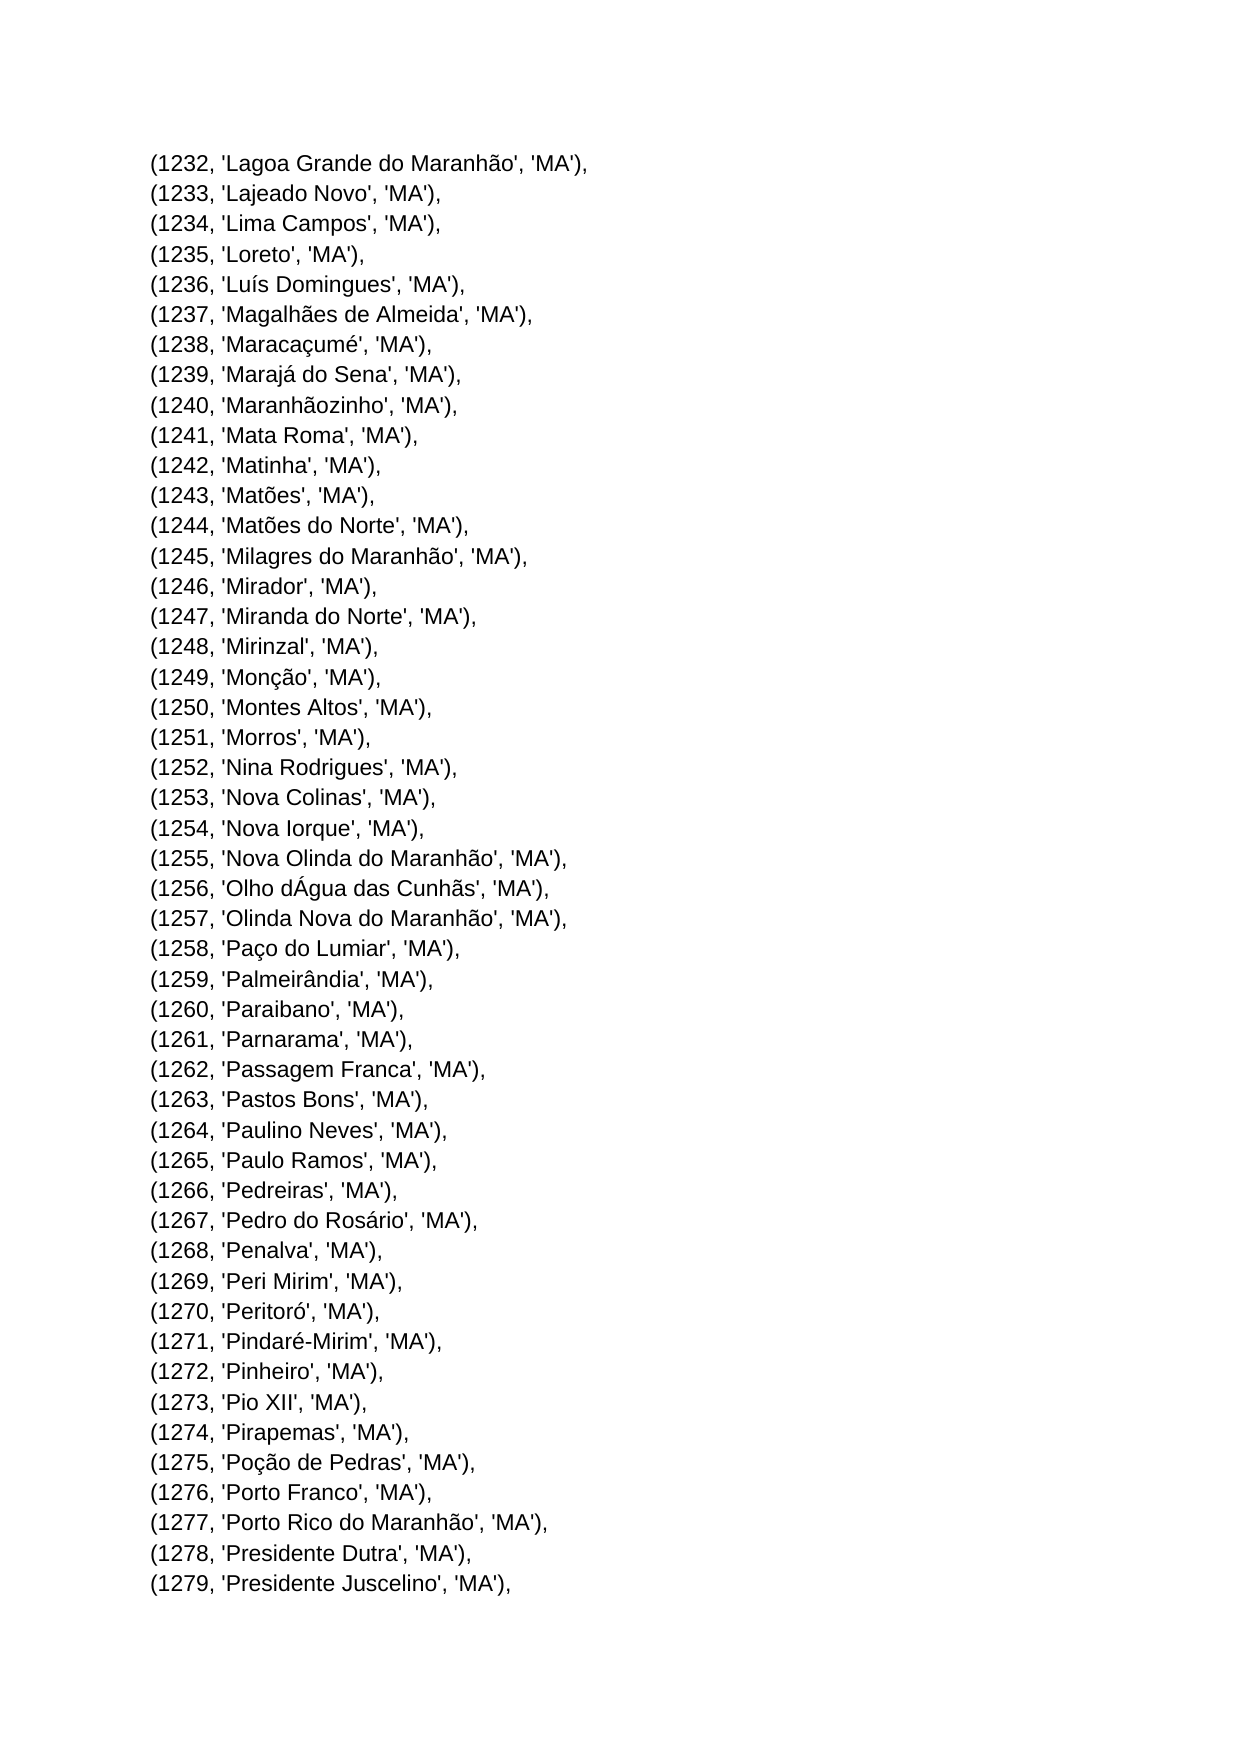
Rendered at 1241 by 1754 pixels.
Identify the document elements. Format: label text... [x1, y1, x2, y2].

text (1262, 'Passagem Franca', 'MA'), [150, 1056, 1090, 1083]
text (1265, 'Paulo Ramos', 'MA'), [150, 1147, 1090, 1173]
text (1258, 'Paço do Lumiar', 'MA'), [150, 935, 1090, 962]
text (1238, 'Maracaçumé', 'MA'), [150, 331, 1090, 358]
text (1254, 'Nova Iorque', 'MA'), [150, 814, 1090, 841]
text (1243, 'Matões', 'MA'), [150, 482, 1090, 509]
text (1279, 'Presidente Juscelino', 'MA'), [150, 1570, 1090, 1596]
text (1232, 'Lagoa Grande do Maranhão', 'MA'), [150, 150, 1090, 176]
text (1251, 'Morros', 'MA'), [150, 724, 1090, 750]
text (1248, 'Mirinzal', 'MA'), [150, 633, 1090, 660]
text (1271, 'Pindaré-Mirim', 'MA'), [150, 1328, 1090, 1354]
text (1270, 'Peritoró', 'MA'), [150, 1298, 1090, 1324]
text (1267, 'Pedro do Rosário', 'MA'), [150, 1207, 1090, 1234]
text (1260, 'Paraibano', 'MA'), [150, 996, 1090, 1022]
text (1235, 'Loreto', 'MA'), [150, 241, 1090, 267]
text (1244, 'Matões do Norte', 'MA'), [150, 512, 1090, 539]
text (1233, 'Lajeado Novo', 'MA'), [150, 180, 1090, 207]
text (1259, 'Palmeirândia', 'MA'), [150, 966, 1090, 992]
text (1255, 'Nova Olinda do Maranhão', 'MA'), [150, 845, 1090, 871]
text (1266, 'Pedreiras', 'MA'), [150, 1177, 1090, 1203]
text (1256, 'Olho dÁgua das Cunhãs', 'MA'), [150, 875, 1090, 901]
text (1247, 'Miranda do Norte', 'MA'), [150, 603, 1090, 629]
text (1276, 'Porto Franco', 'MA'), [150, 1479, 1090, 1506]
text (1242, 'Matinha', 'MA'), [150, 452, 1090, 478]
text (1239, 'Marajá do Sena', 'MA'), [150, 361, 1090, 388]
text (1275, 'Poção de Pedras', 'MA'), [150, 1449, 1090, 1475]
text (1261, 'Parnarama', 'MA'), [150, 1026, 1090, 1052]
text (1272, 'Pinheiro', 'MA'), [150, 1358, 1090, 1385]
text (1263, 'Pastos Bons', 'MA'), [150, 1086, 1090, 1113]
text (1237, 'Magalhães de Almeida', 'MA'), [150, 301, 1090, 327]
text (1278, 'Presidente Dutra', 'MA'), [150, 1539, 1090, 1566]
text (1253, 'Nova Colinas', 'MA'), [150, 784, 1090, 811]
text (1252, 'Nina Rodrigues', 'MA'), [150, 754, 1090, 781]
text (1269, 'Peri Mirim', 'MA'), [150, 1268, 1090, 1294]
text (1241, 'Mata Roma', 'MA'), [150, 422, 1090, 448]
text (1273, 'Pio XII', 'MA'), [150, 1388, 1090, 1415]
text (1268, 'Penalva', 'MA'), [150, 1237, 1090, 1264]
text (1236, 'Luís Domingues', 'MA'), [150, 271, 1090, 297]
text (1250, 'Montes Altos', 'MA'), [150, 694, 1090, 720]
text (1264, 'Paulino Neves', 'MA'), [150, 1117, 1090, 1143]
text (1249, 'Monção', 'MA'), [150, 663, 1090, 690]
text (1246, 'Mirador', 'MA'), [150, 573, 1090, 599]
text (1234, 'Lima Campos', 'MA'), [150, 210, 1090, 237]
text (1257, 'Olinda Nova do Maranhão', 'MA'), [150, 905, 1090, 932]
text (1277, 'Porto Rico do Maranhão', 'MA'), [150, 1509, 1090, 1536]
text (1245, 'Milagres do Maranhão', 'MA'), [150, 543, 1090, 569]
text (1240, 'Maranhãozinho', 'MA'), [150, 392, 1090, 418]
text (1274, 'Pirapemas', 'MA'), [150, 1419, 1090, 1445]
